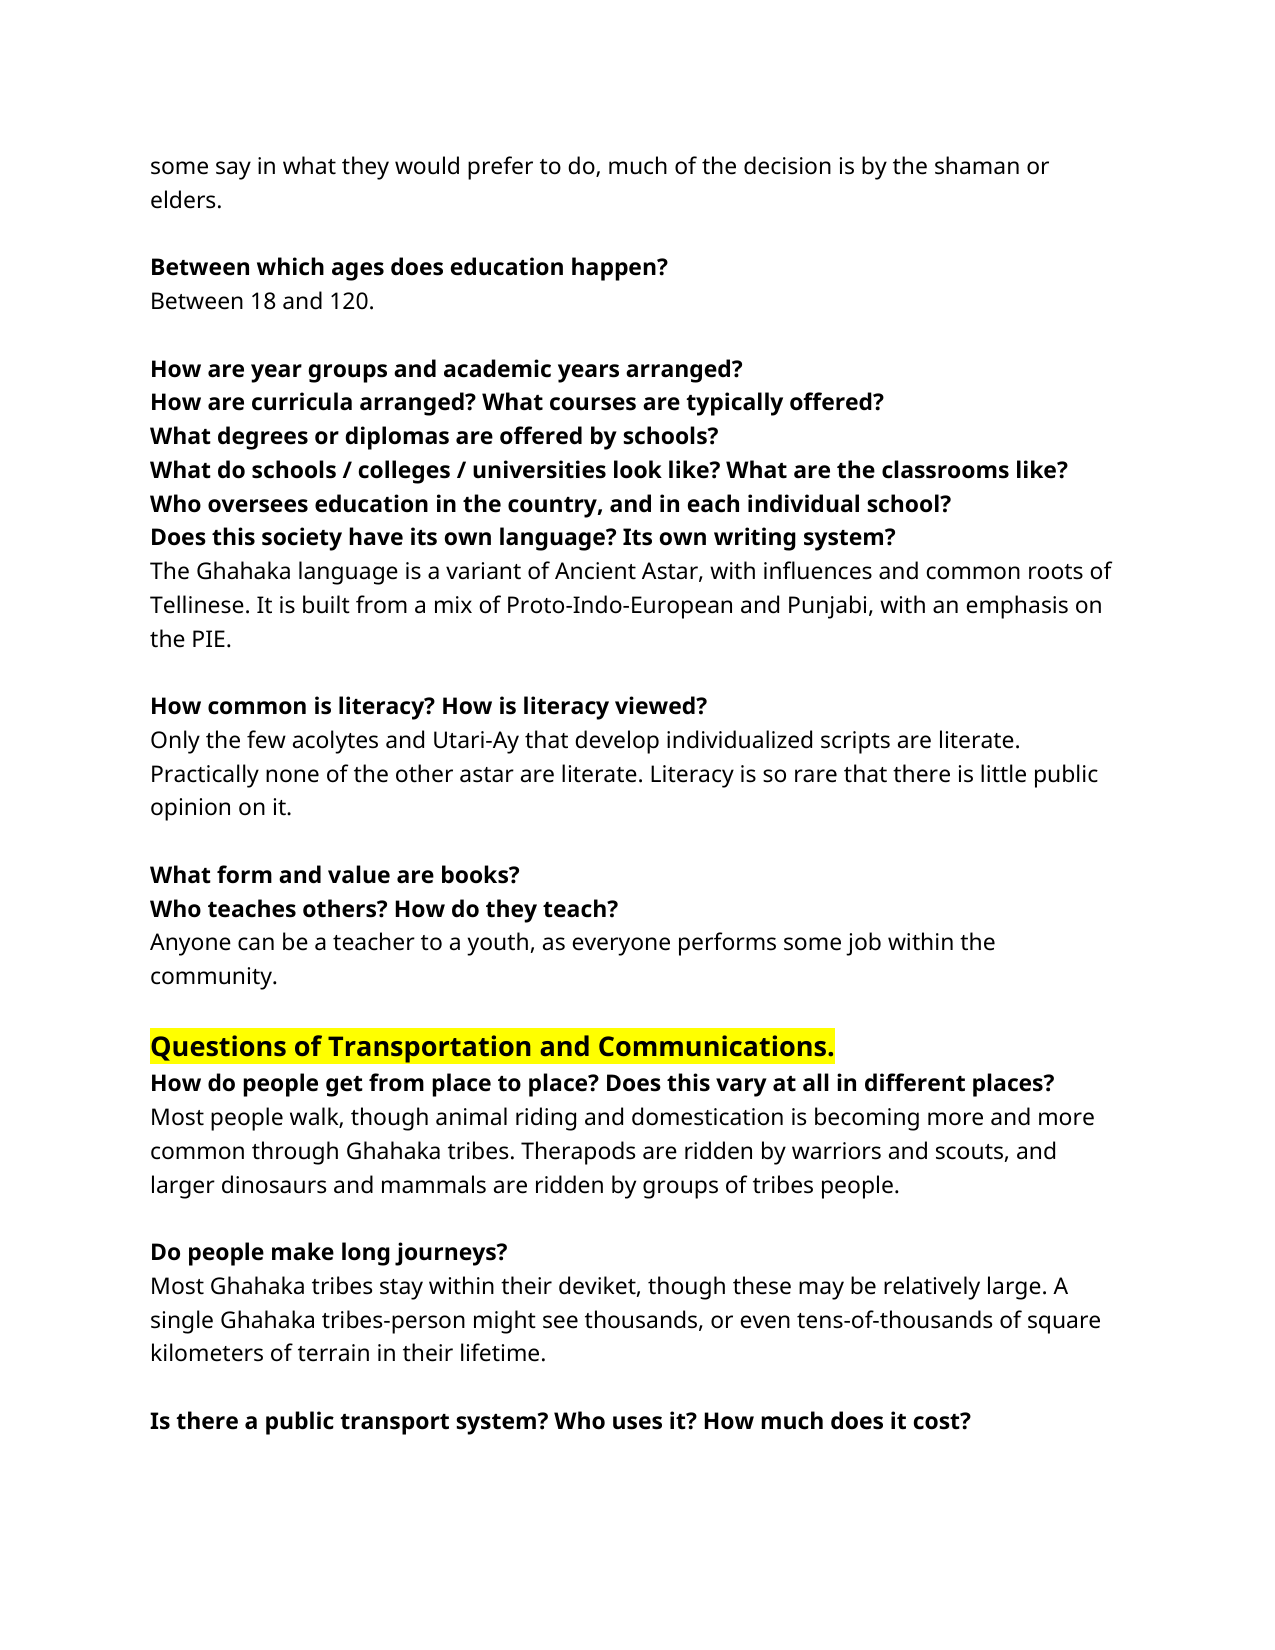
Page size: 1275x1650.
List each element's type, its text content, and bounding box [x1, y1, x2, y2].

text What form and value are books? Who teaches others? How do they teach? Anyone can be a teacher to a youth, as everyone performs some job within the community. [150, 825, 1125, 1025]
text How are year groups and academic years arranged? How are curricula arranged? What courses are typically offered? What degrees or diplomas are offered by schools? What do schools / colleges / universities look like? What are the classrooms like? Who oversees education in the country, and in each individual school? Does this society have its own language? Its own writing system? The Ghahaka language is a variant of Ancient Astar, with influences and common roots of Tellinese. It is built from a mix of Proto-Indo-European and Punjabi, with an emphasis on the PIE. [150, 319, 1125, 654]
text Do people make long journeys? [150, 1236, 1125, 1267]
text Most Ghahaka tribes stay within their deviket, though these may be relatively large. A single Ghahaka tribes-person might see thousands, or even tens-of-thousands of square kilometers of terrain in their lifetime. [150, 1270, 1125, 1368]
text Only the few acolytes and Utari-Ay that develop individualized scripts are literate. Practically none of the other astar are literate. Literacy is so rare that there is little public opinion on it. [150, 724, 1125, 822]
text How common is literacy? How is literacy viewed? [150, 690, 1125, 721]
text How do people get from place to place? Does this vary at all in different places? Most people walk, though animal riding and domestication is becoming more and more common through Ghahaka tribes. Therapods are ridden by warriors and scouts, and larger dinosaurs and mammals are ridden by groups of tribes people. [150, 1067, 1125, 1200]
text some say in what they would prefer to do, much of the decision is by the shaman or elders. [150, 150, 1125, 215]
text Questions of Transportation and Communications. [150, 1027, 1125, 1064]
text Is there a public transport system? Who uses it? How much does it cost? [150, 1371, 1125, 1436]
text Between 18 and 120. [150, 285, 1125, 316]
text Between which ages does education happen? [150, 251, 1125, 282]
